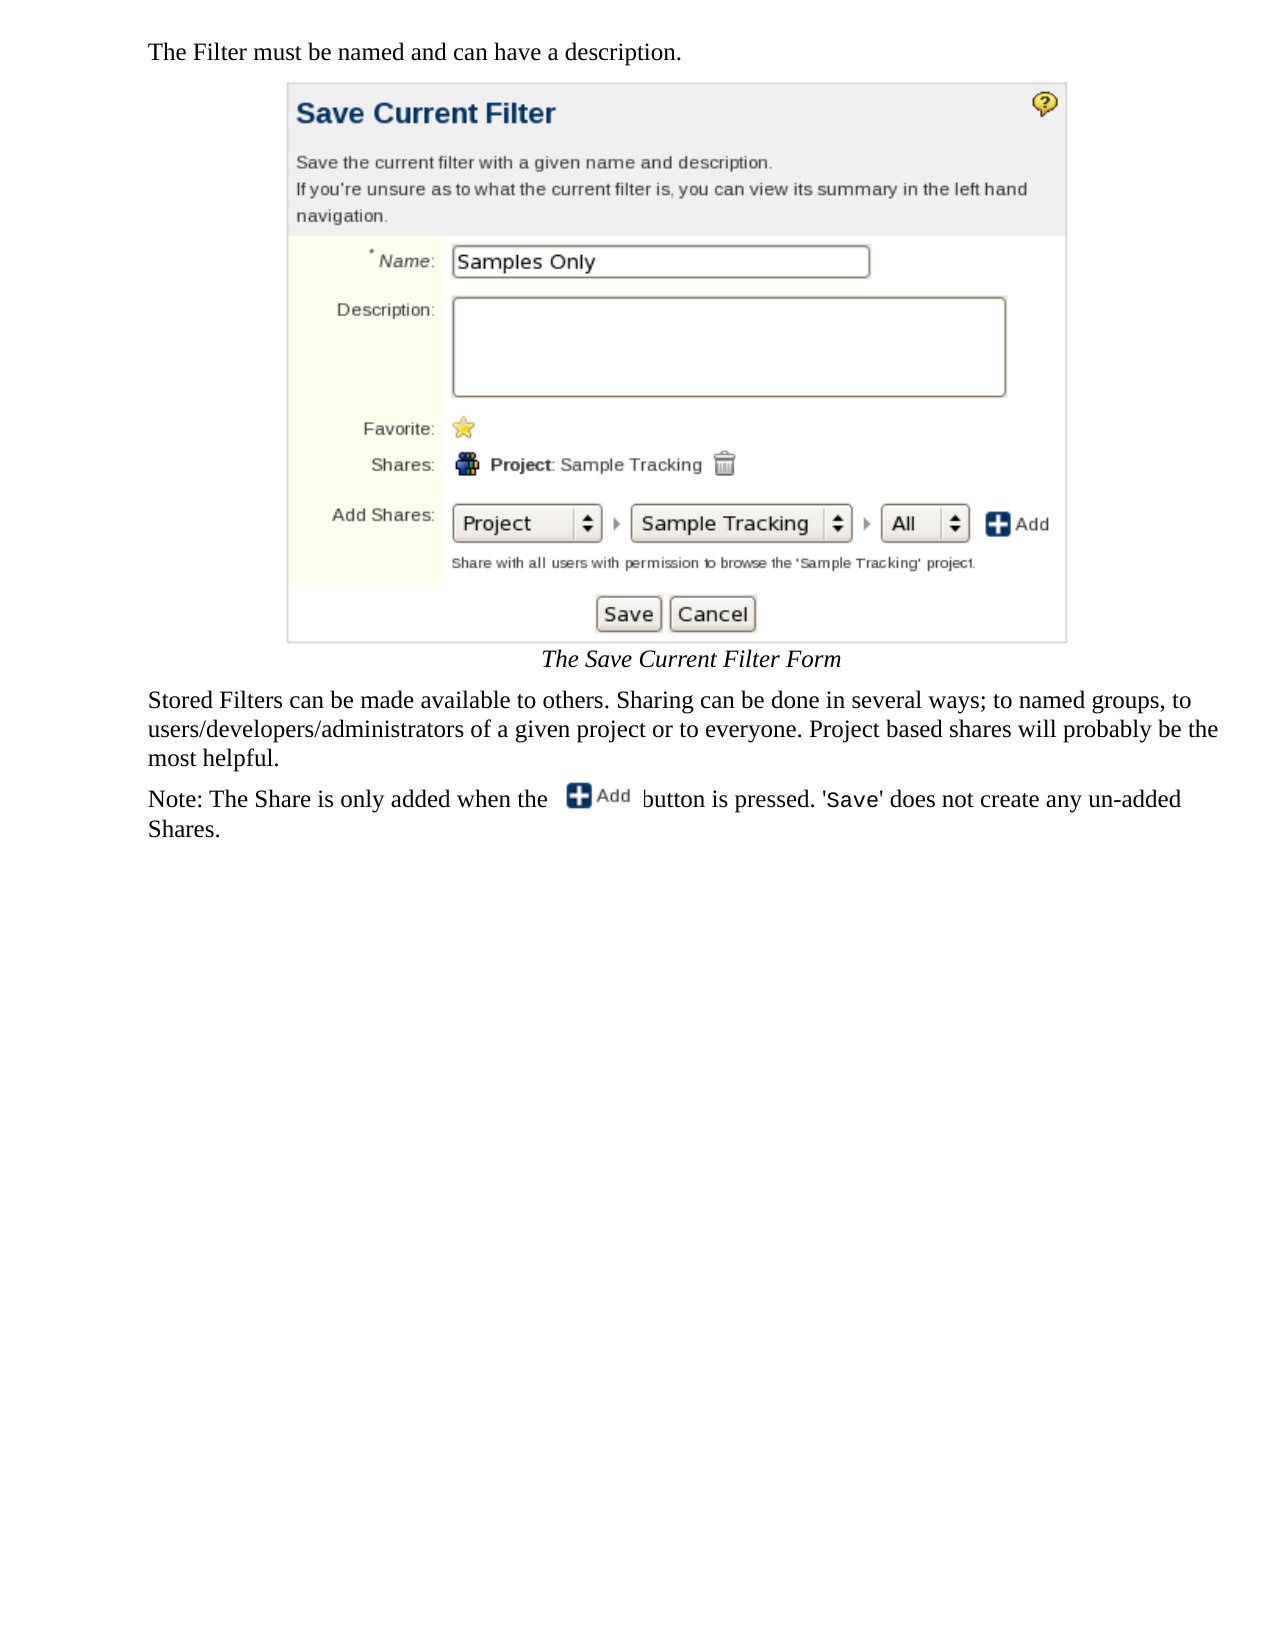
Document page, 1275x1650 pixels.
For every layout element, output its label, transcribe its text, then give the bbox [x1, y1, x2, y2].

text Stored Filters can be made available to others. Sharing can be done in several ways; to named groups, to users/developers/administrators of a given project or to everyone. Project based shares will probably be the most helpful. [148, 686, 1237, 772]
picture [556, 768, 644, 823]
picture [284, 78, 1072, 645]
text The Save Current Filter Form [148, 79, 1237, 673]
text The Filter must be named and can have a description. [148, 37, 1237, 66]
text Note: The Share is only added when the button is pressed. 'Save' does not create any un-added Shares. [148, 784, 1237, 843]
